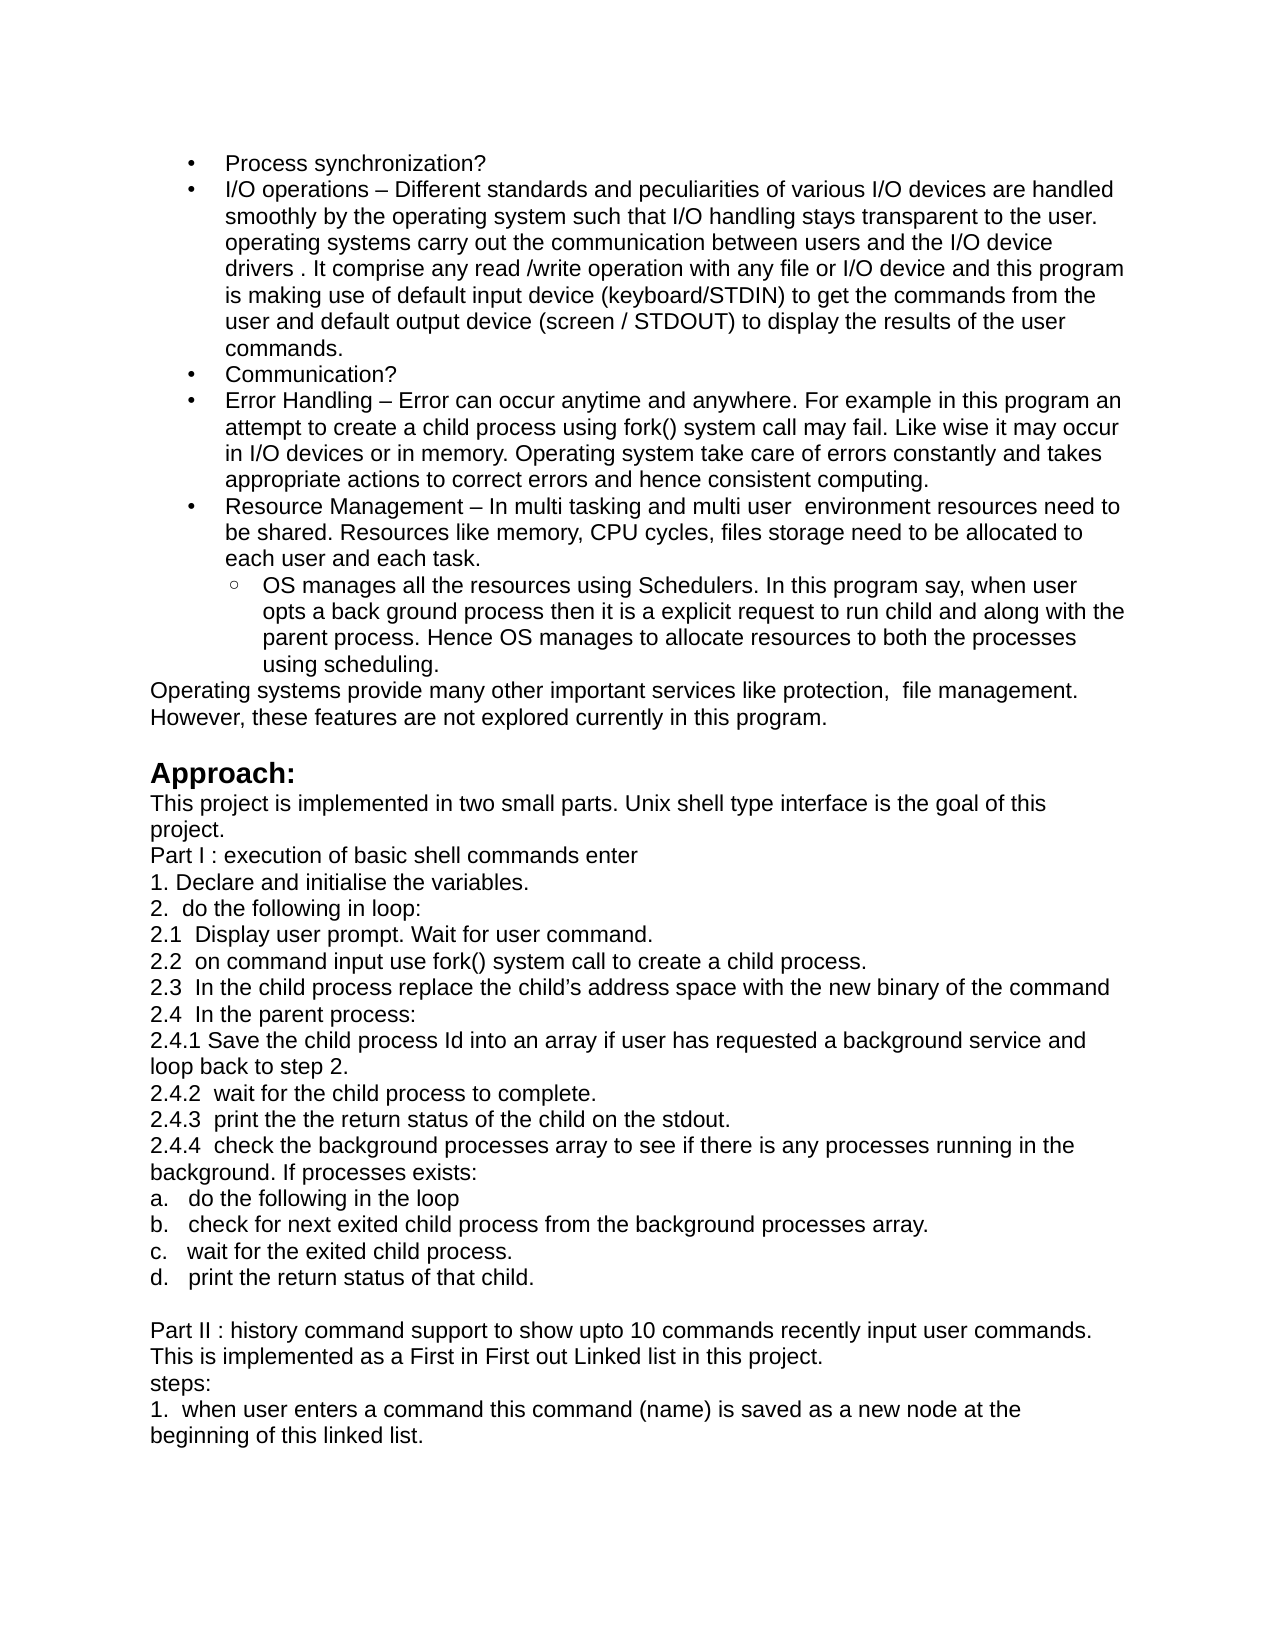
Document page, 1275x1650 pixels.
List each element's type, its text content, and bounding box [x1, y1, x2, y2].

text Part II : history command support to show upto 10 commands recently input user commands. This is implemented as a First in First out Linked list in this project. [150, 1317, 1125, 1369]
text Operating systems provide many other important services like protection, file management. However, these features are not explored currently in this program. [150, 677, 1125, 730]
list I/O operations – Different standards and peculiarities of various I/O devices are handled smoothly by the operating system such that I/O handling stays transparent to the user. operating systems carry out the communication between users and the I/O device drivers . It comprise any read /write operation with any file or I/O device and this program is making use of default input device (keyboard/STDIN) to get the commands from the user and default output device (screen / STDOUT) to display the results of the user commands. [187, 176, 1125, 361]
text 2.4 In the parent process: [150, 1001, 1125, 1027]
list OS manages all the resources using Schedulers. In this program say, when user opts a back ground process then it is a explicit request to run child and along with the parent process. Hence OS manages to allocate resources to both the processes using scheduling. [225, 572, 1125, 677]
text 2.3 In the child process replace the child’s address space with the new binary of the command [150, 974, 1125, 1001]
text 2.1 Display user prompt. Wait for user command. [150, 921, 1125, 948]
list Error Handling – Error can occur anytime and anywhere. For example in this program an attempt to create a child process using fork() system call may fail. Like wise it may occur in I/O devices or in memory. Operating system take care of errors constantly and takes appropriate actions to correct errors and hence consistent computing. [187, 387, 1125, 493]
text 2.4.4 check the background processes array to see if there is any processes running in the background. If processes exists: [150, 1132, 1125, 1185]
text 2.4.3 print the the return status of the child on the stdout. [150, 1106, 1125, 1132]
text steps: [150, 1369, 1125, 1396]
text a. do the following in the loop [150, 1185, 1125, 1211]
text 2. do the following in loop: [150, 895, 1125, 921]
text c. wait for the exited child process. [150, 1238, 1125, 1264]
text 1. when user enters a command this command (name) is saved as a new node at the beginning of this linked list. [150, 1396, 1125, 1448]
text 2.4.2 wait for the child process to complete. [150, 1079, 1125, 1106]
text 2.4.1 Save the child process Id into an array if user has requested a background service and loop back to step 2. [150, 1027, 1125, 1079]
text This project is implemented in two small parts. Unix shell type interface is the goal of this project. [150, 790, 1125, 842]
list Communication? [187, 361, 1125, 387]
text Part I : execution of basic shell commands enter [150, 842, 1125, 869]
list Resource Management – In multi tasking and multi user environment resources need to be shared. Resources like memory, CPU cycles, files storage need to be allocated to each user and each task. [187, 493, 1125, 572]
text Approach: [150, 756, 1125, 790]
text d. print the return status of that child. [150, 1264, 1125, 1290]
text b. check for next exited child process from the background processes array. [150, 1211, 1125, 1238]
text 2.2 on command input use fork() system call to create a child process. [150, 948, 1125, 974]
list Process synchronization? [187, 150, 1125, 176]
text 1. Declare and initialise the variables. [150, 869, 1125, 895]
